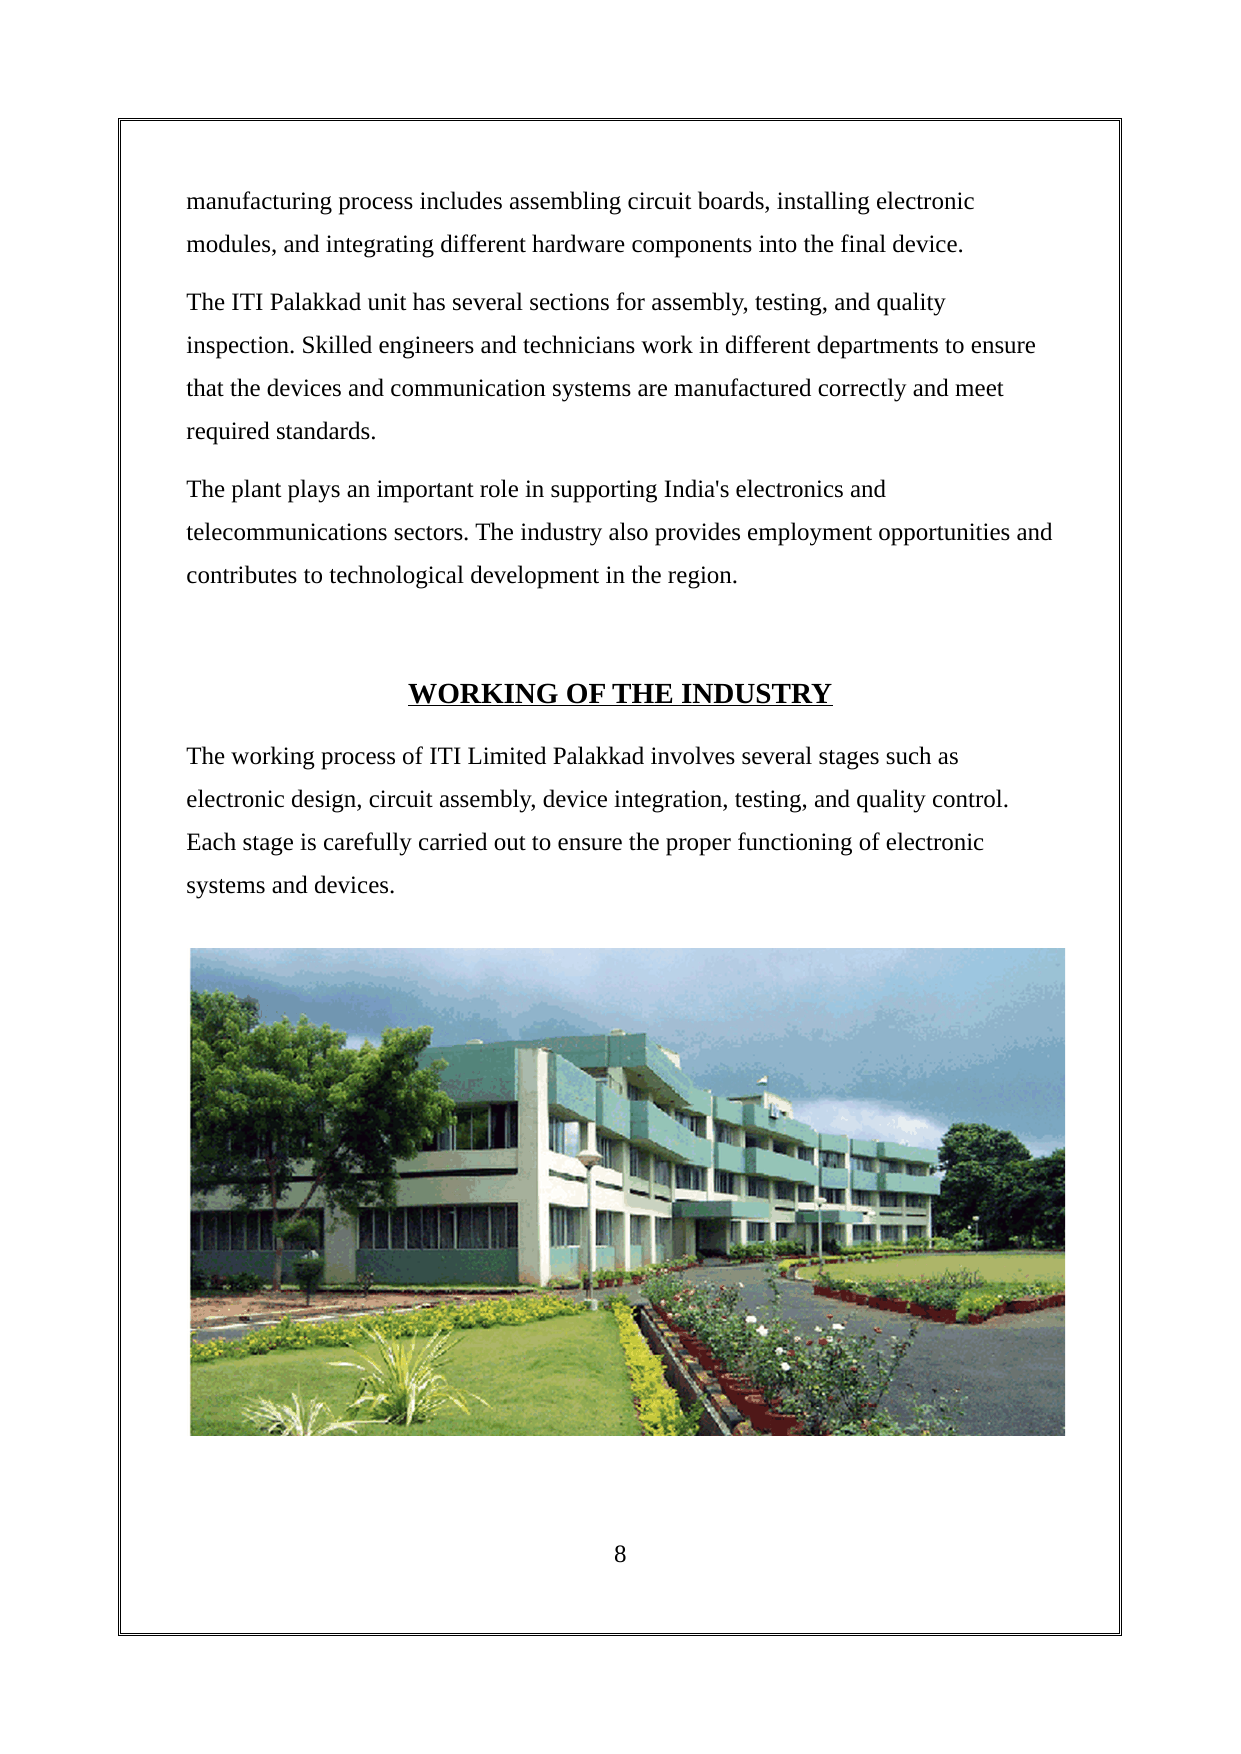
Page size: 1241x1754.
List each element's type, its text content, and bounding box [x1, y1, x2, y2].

text WORKING OF THE INDUSTRY [186, 676, 1054, 709]
text The ITI Palakkad unit has several sections for assembly, testing, and quality inspection. Skilled engineers and technicians work in different departments to ensure that the devices and communication systems are manufactured correctly and meet required standards. [186, 287, 1054, 445]
picture [187, 948, 1066, 1436]
text manufacturing process includes assembling circuit boards, installing electronic modules, and integrating different hardware components into the final device. [186, 186, 1054, 258]
text The working process of ITI Limited Palakkad involves several stages such as electronic design, circuit assembly, device integration, testing, and quality control. Each stage is carefully carried out to ensure the proper functioning of electronic systems and devices. [186, 741, 1054, 899]
text The plant plays an important role in supporting India's electronics and telecommunications sectors. The industry also provides employment opportunities and contributes to technological development in the region. [186, 474, 1054, 589]
